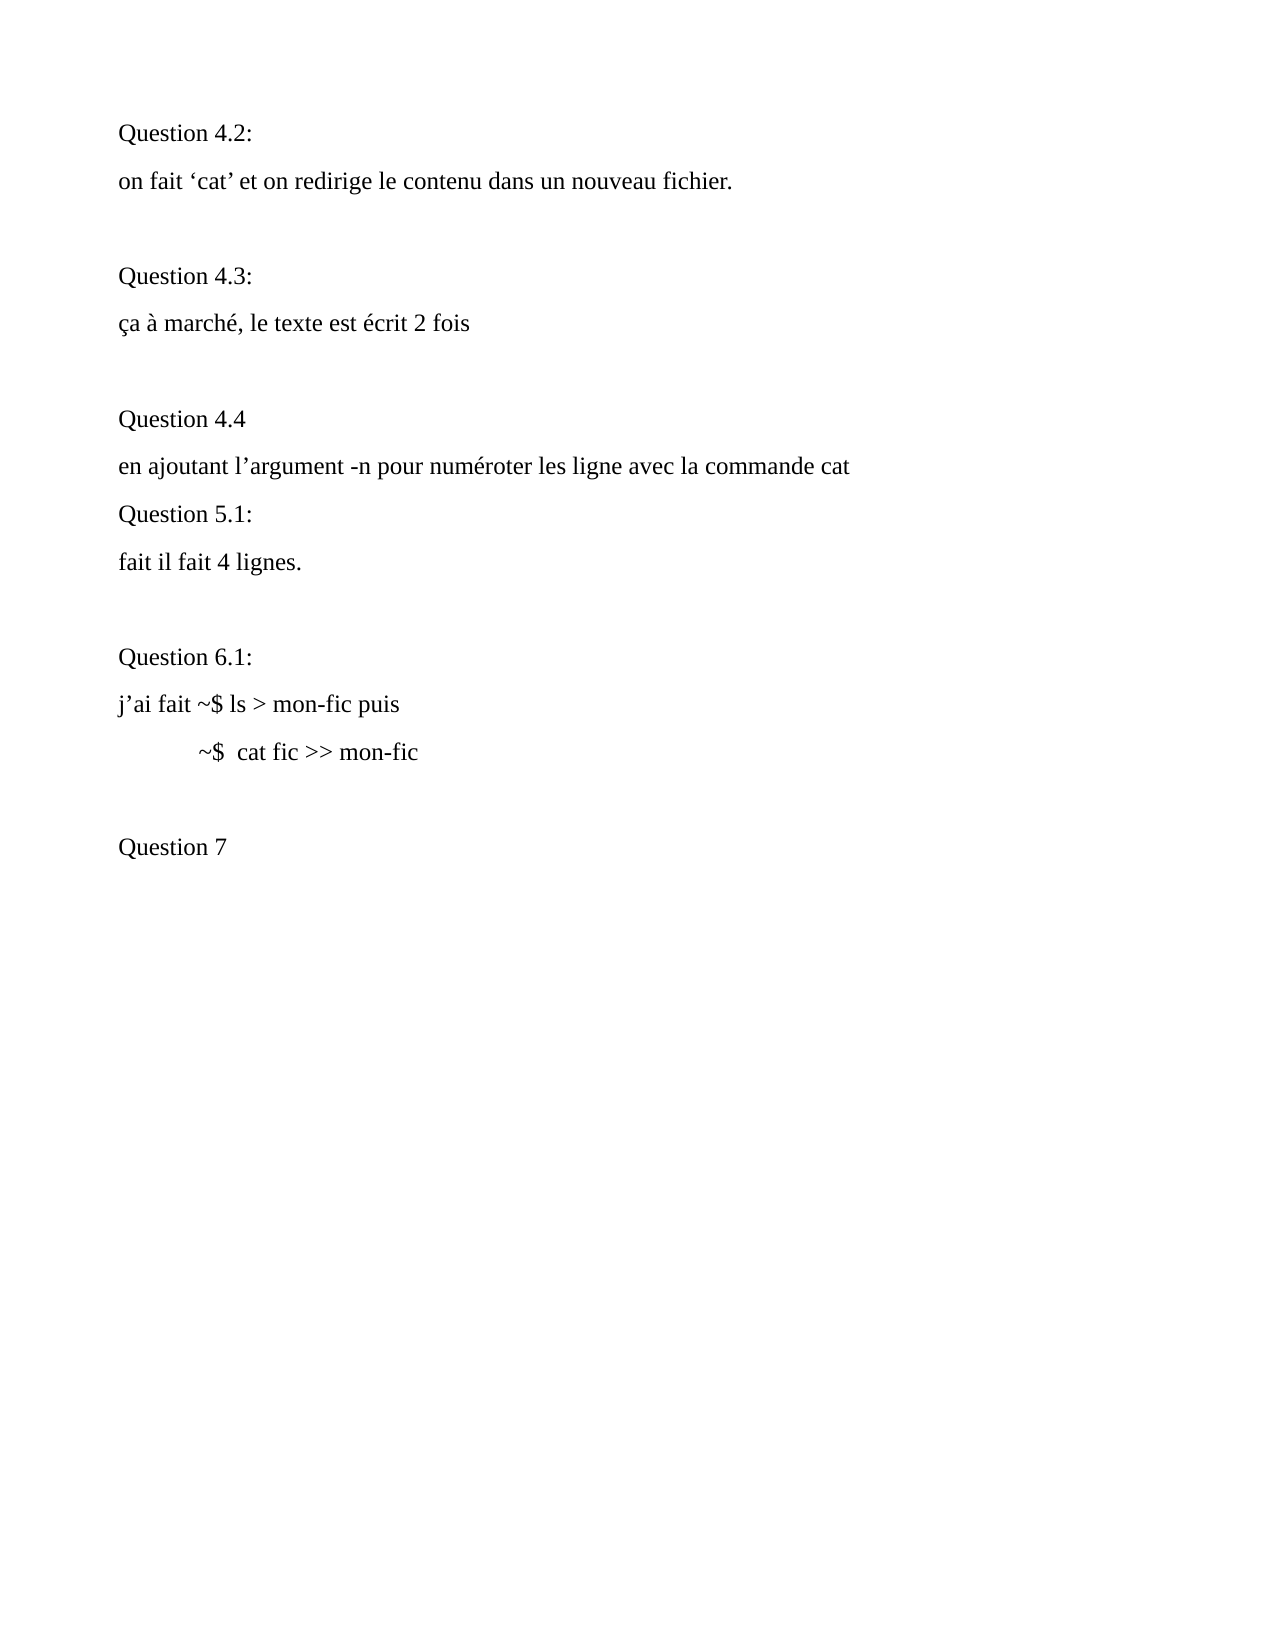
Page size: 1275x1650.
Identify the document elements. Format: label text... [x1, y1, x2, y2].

text on fait ‘cat’ et on redirige le contenu dans un nouveau fichier. [118, 166, 1157, 194]
text en ajoutant l’argument -n pour numéroter les ligne avec la commande cat [118, 451, 1157, 480]
text Question 4.2: [118, 118, 1157, 147]
text Question 4.4 [118, 404, 1157, 432]
text ça à marché, le texte est écrit 2 fois [118, 308, 1157, 337]
text fait il fait 4 lignes. [118, 547, 1157, 575]
text j’ai fait ~$ ls > mon-fic puis [118, 689, 1157, 718]
text Question 4.3: [118, 261, 1157, 290]
text Question 6.1: [118, 642, 1157, 671]
text Question 7 [118, 832, 1157, 861]
text Question 5.1: [118, 499, 1157, 528]
text ~$ cat fic >> mon-fic [118, 737, 1157, 766]
